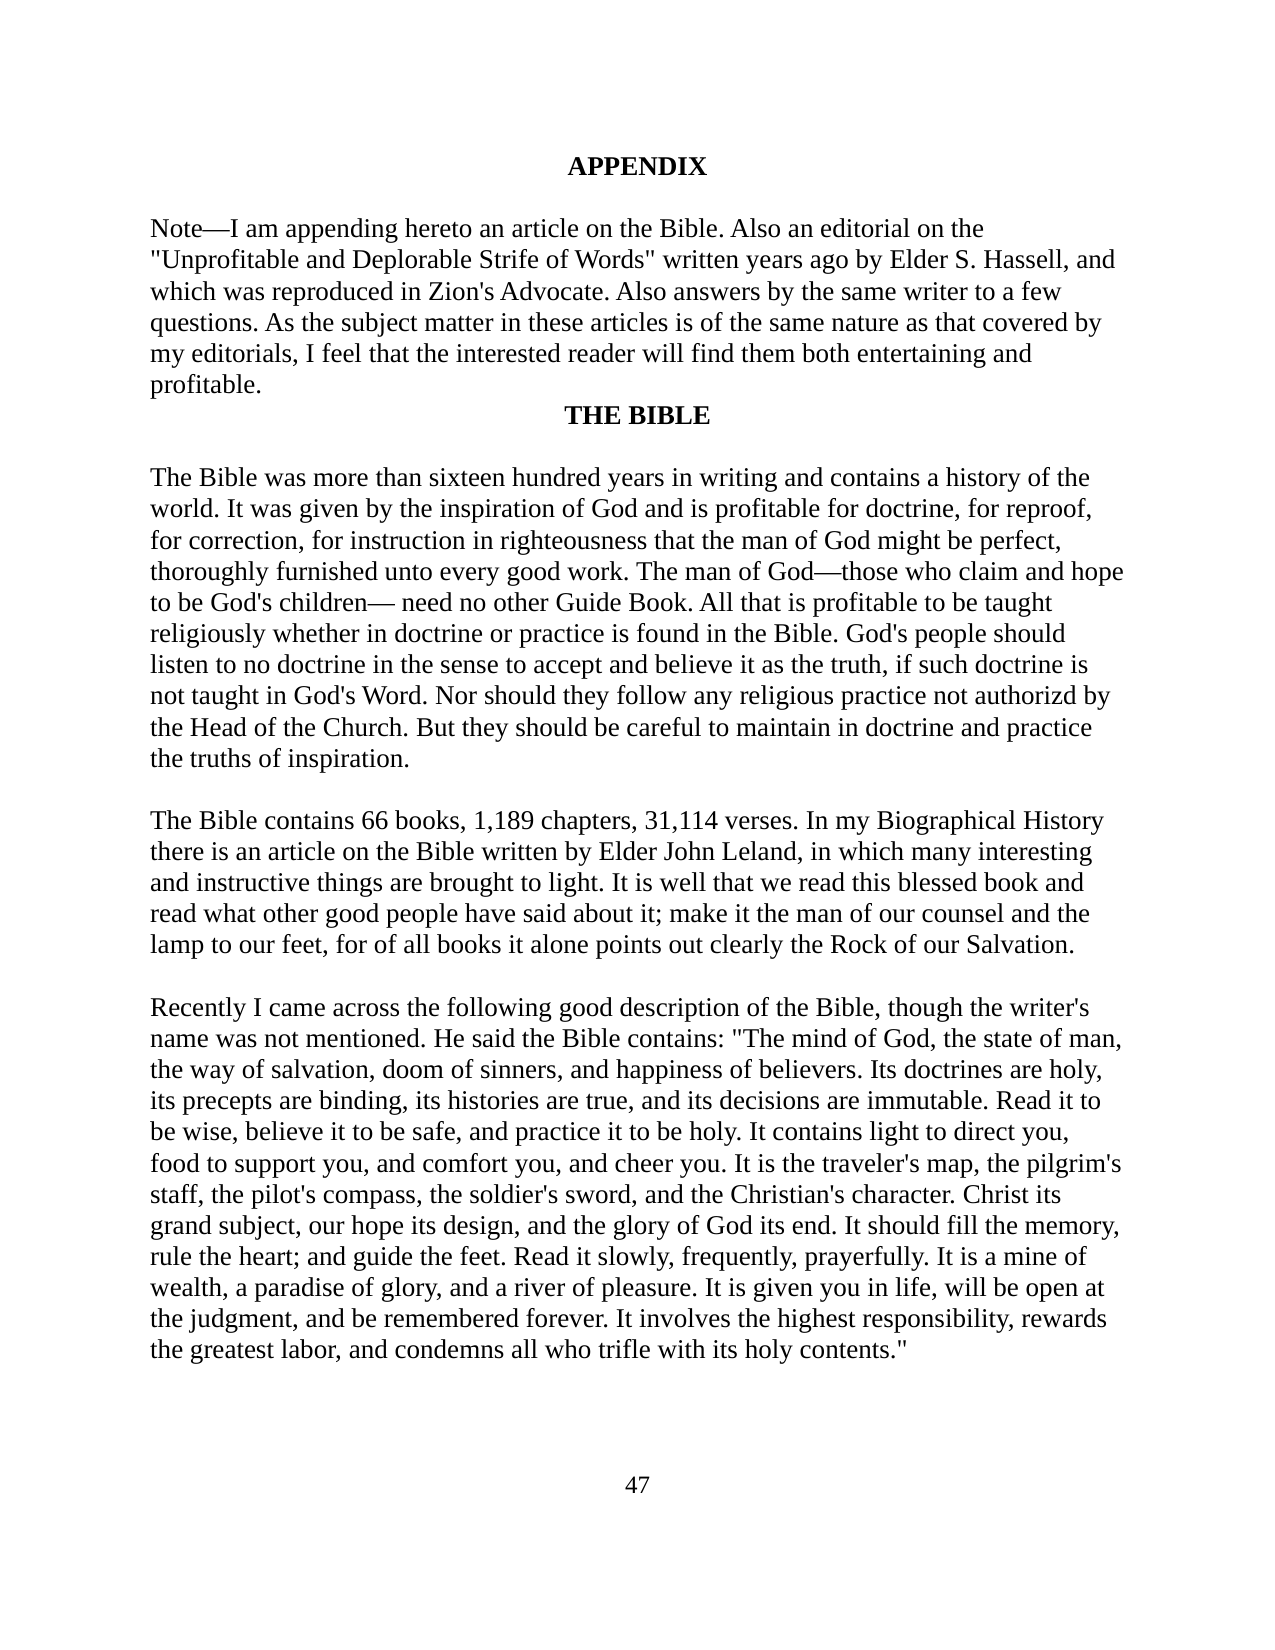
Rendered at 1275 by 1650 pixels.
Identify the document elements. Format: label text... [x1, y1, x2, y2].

text The Bible contains 66 books, 1,189 chapters, 31,114 verses. In my Biographical History there is an article on the Bible written by Elder John Leland, in which many interesting and instructive things are brought to light. It is well that we read this blessed book and read what other good people have said about it; make it the man of our counsel and the lamp to our feet, for of all books it alone points out clearly the Rock of our Salvation. [150, 804, 1125, 960]
text Recently I came across the following good description of the Bible, though the writer's name was not mentioned. He said the Bible contains: "The mind of God, the state of man, the way of salvation, doom of sinners, and happiness of believers. Its doctrines are holy, its precepts are binding, its histories are true, and its decisions are immutable. Read it to be wise, believe it to be safe, and practice it to be holy. It contains light to direct you, food to support you, and comfort you, and cheer you. It is the traveler's map, the pilgrim's staff, the pilot's compass, the soldier's sword, and the Christian's character. Christ its grand subject, our hope its design, and the glory of God its end. It should fill the memory, rule the heart; and guide the feet. Read it slowly, frequently, prayerfully. It is a mine of wealth, a paradise of glory, and a river of pleasure. It is given you in life, will be open at the judgment, and be remembered forever. It involves the highest responsibility, rewards the greatest labor, and condemns all who trifle with its holy contents." [150, 991, 1125, 1365]
text THE BIBLE [150, 399, 1125, 430]
text APPENDIX [150, 150, 1125, 181]
text The Bible was more than sixteen hundred years in writing and contains a history of the world. It was given by the inspiration of God and is profitable for doctrine, for reproof, for correction, for instruction in righteousness that the man of God might be perfect, thoroughly furnished unto every good work. The man of God—those who claim and hope to be God's children— need no other Guide Book. All that is profitable to be taught religiously whether in doctrine or practice is found in the Bible. God's people should listen to no doctrine in the sense to accept and believe it as the truth, if such doctrine is not taught in God's Word. Nor should they follow any religious practice not authorizd by the Head of the Church. But they should be careful to maintain in doctrine and practice the truths of inspiration. [150, 461, 1125, 773]
text Note—I am appending hereto an article on the Bible. Also an editorial on the "Unprofitable and Deplorable Strife of Words" written years ago by Elder S. Hassell, and which was reproduced in Zion's Advocate. Also answers by the same writer to a few questions. As the subject matter in these articles is of the same nature as that covered by my editorials, I feel that the interested reader will find them both entertaining and profitable. [150, 212, 1125, 399]
